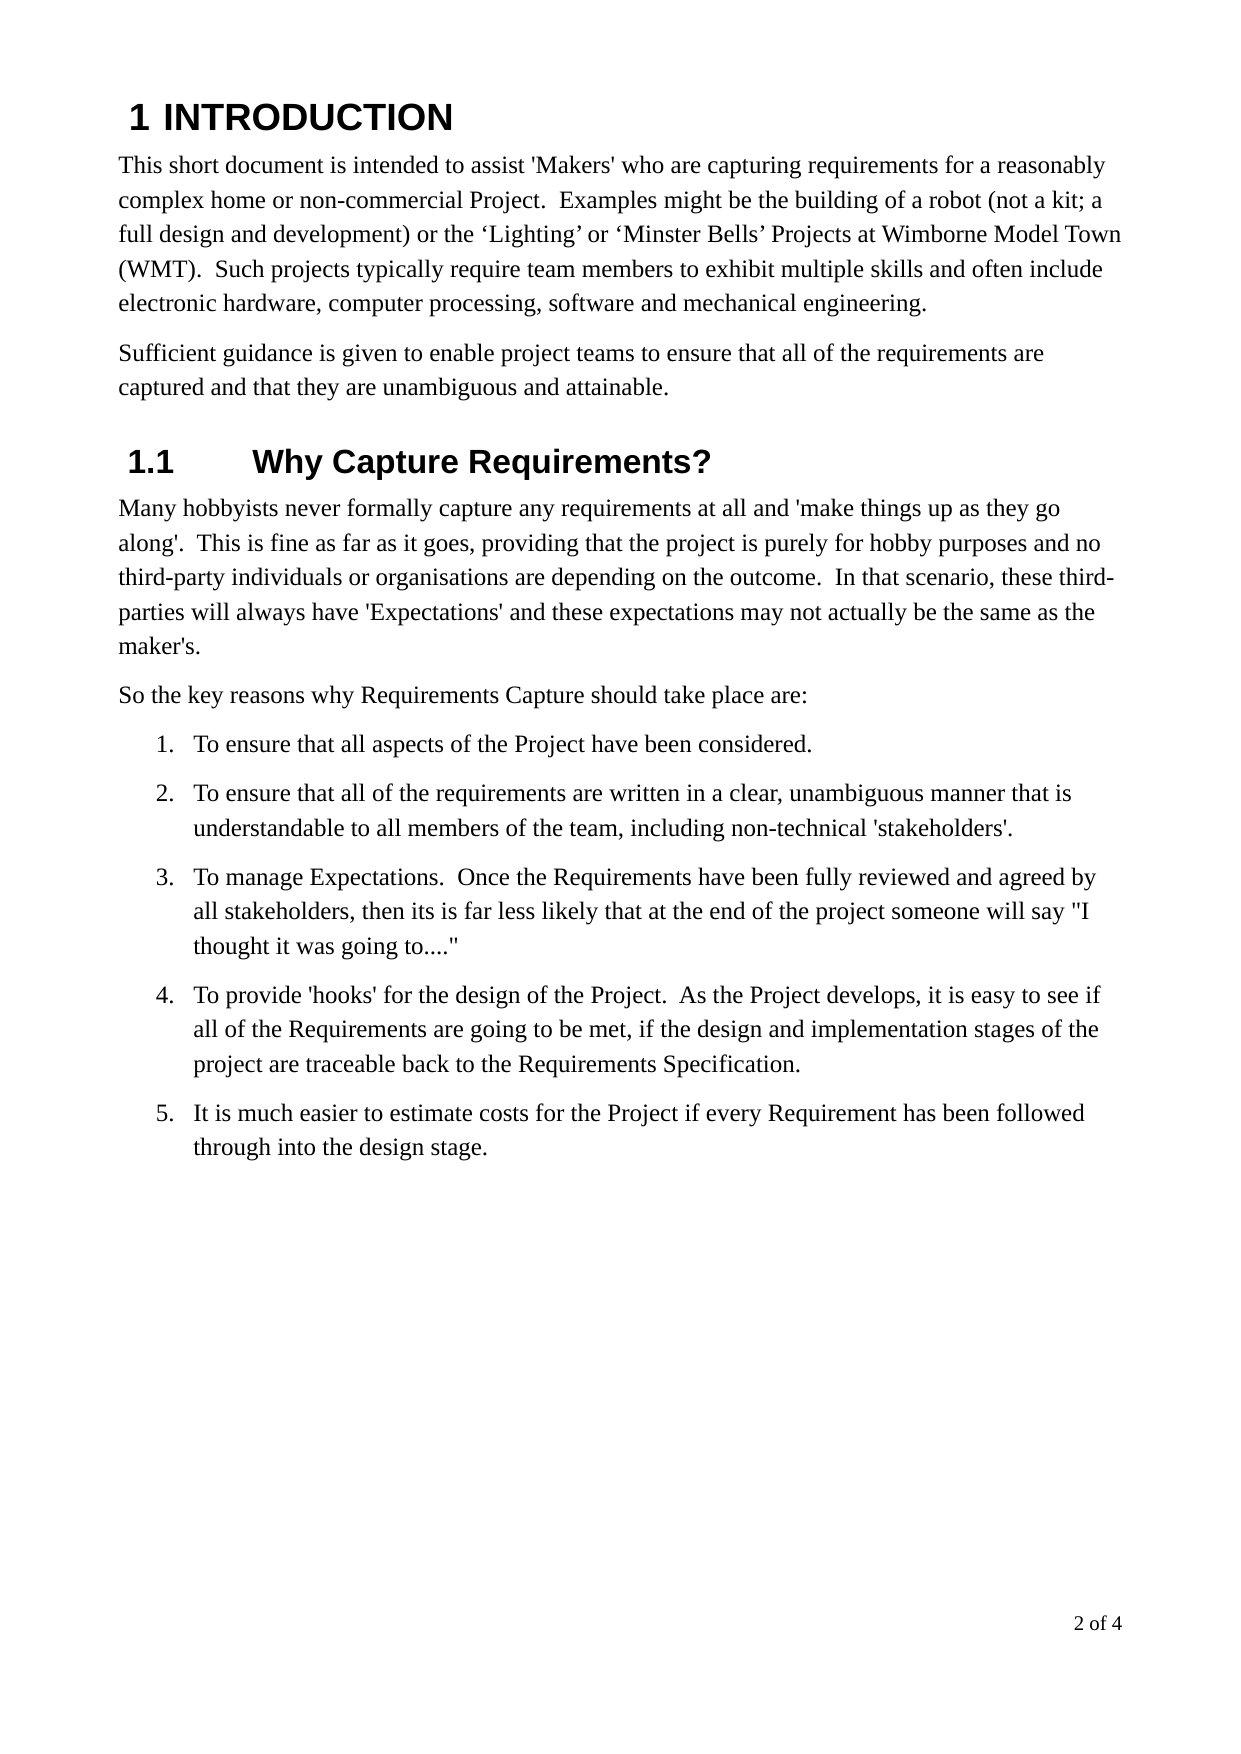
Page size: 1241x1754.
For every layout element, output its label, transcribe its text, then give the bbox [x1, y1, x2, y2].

text Many hobbyists never formally capture any requirements at all and 'make things up as they go along'. This is fine as far as it goes, providing that the project is purely for hobby purposes and no third-party individuals or organisations are depending on the outcome. In that scenario, these third-parties will always have 'Expectations' and these expectations may not actually be the same as the maker's. [118, 493, 1122, 660]
text This short document is intended to assist 'Makers' who are capturing requirements for a reasonably complex home or non-commercial Project. Examples might be the building of a robot (not a kit; a full design and development) or the ‘Lighting’ or ‘Minster Bells’ Projects at Wimborne Model Town (WMT). Such projects typically require team members to exhibit multiple skills and often include electronic hardware, computer processing, software and mechanical engineering. [118, 151, 1122, 317]
list To provide 'hooks' for the design of the Project. As the Project develops, it is easy to see if all of the Requirements are going to be met, if the design and implementation stages of the project are traceable back to the Requirements Specification. [156, 980, 1122, 1077]
text Sufficient guidance is given to enable project teams to ensure that all of the requirements are captured and that they are unambiguous and attainable. [118, 338, 1122, 401]
list It is much easier to estimate costs for the Project if every Requirement has been followed through into the design stage. [156, 1098, 1122, 1161]
subtitle Why Capture Requirements? [118, 442, 1122, 481]
list To manage Expectations. Once the Requirements have been fully reviewed and agreed by all stakeholders, then its is far less likely that at the end of the project someone will say "I thought it was going to...." [156, 862, 1122, 959]
list To ensure that all aspects of the Project have been considered. [156, 729, 1122, 758]
subtitle INTRODUCTION [118, 94, 1122, 138]
text So the key reasons why Requirements Capture should take place are: [118, 680, 1122, 709]
list To ensure that all of the requirements are written in a clear, unambiguous manner that is understandable to all members of the team, including non-technical 'stakeholders'. [156, 778, 1122, 841]
